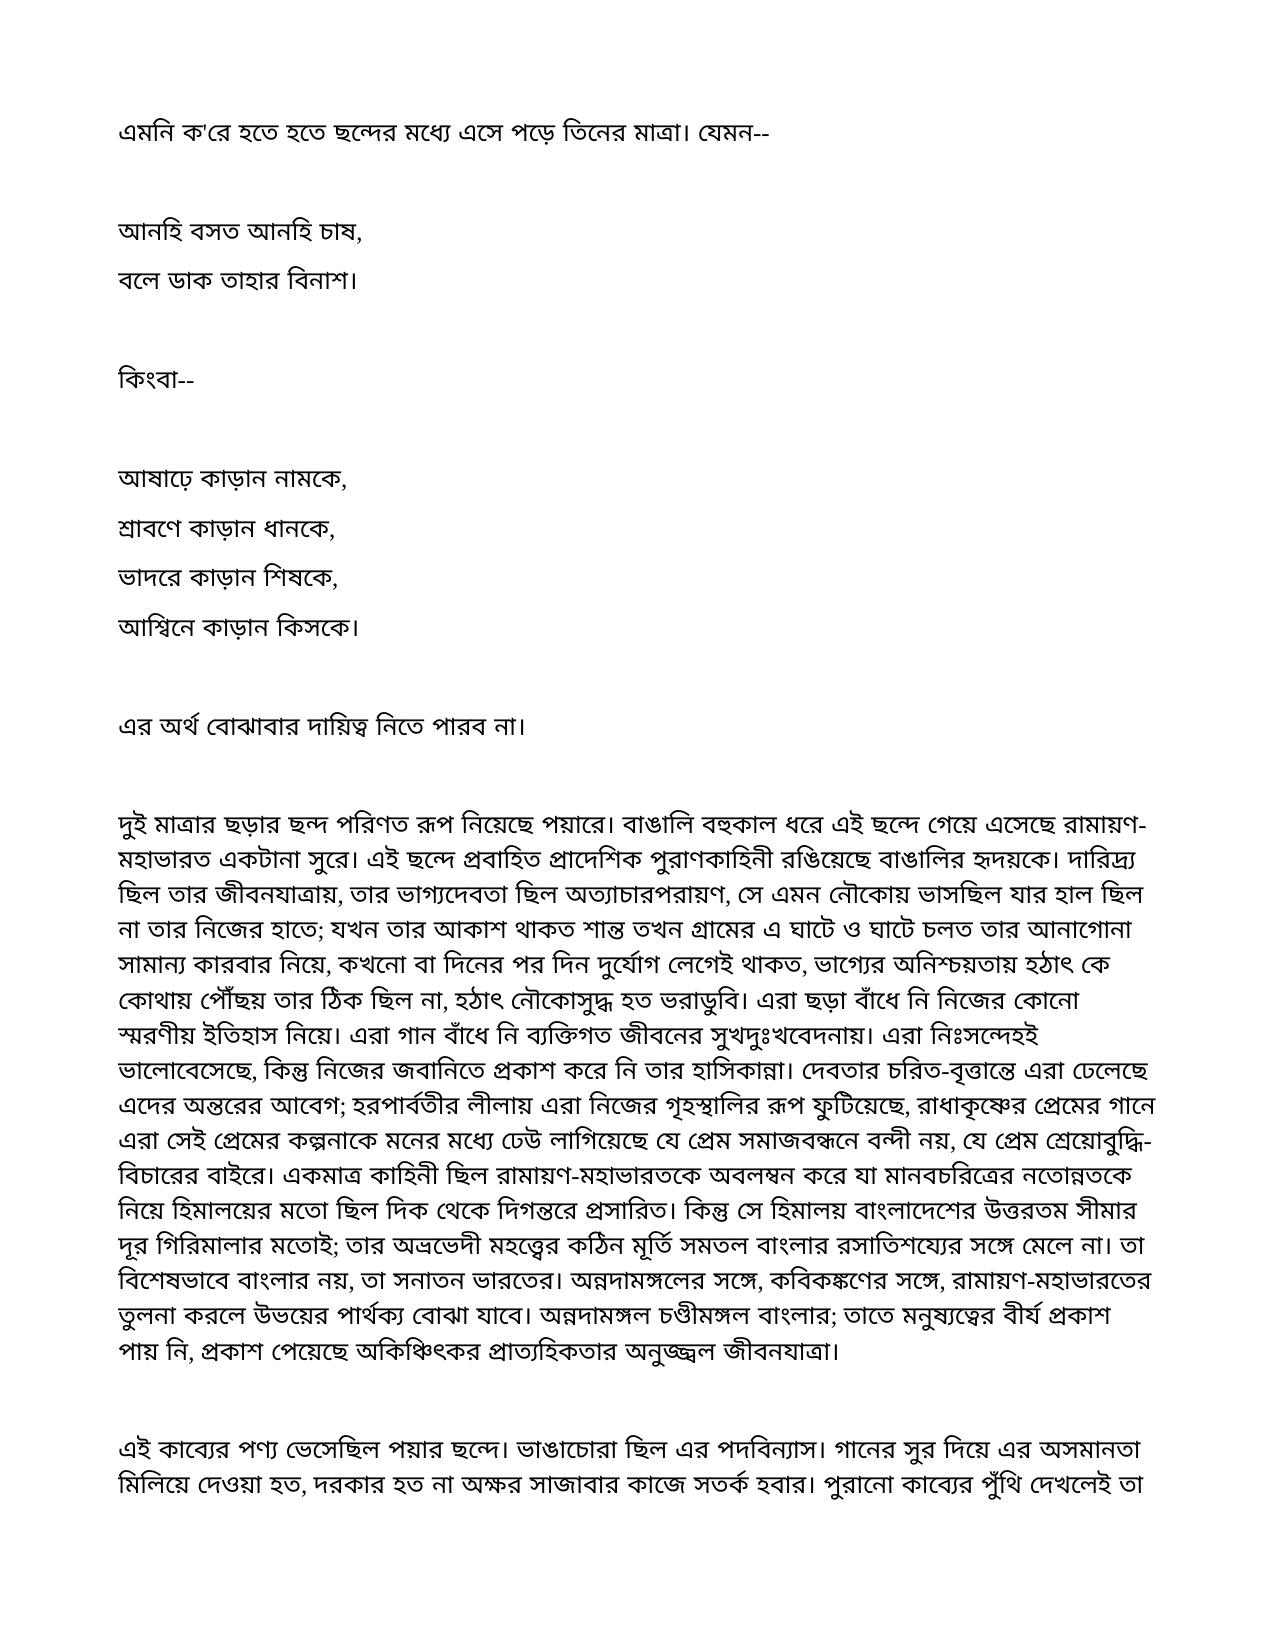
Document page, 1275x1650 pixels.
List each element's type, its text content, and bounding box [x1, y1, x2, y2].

text কিংবা-- [118, 365, 1157, 394]
text আষাঢ়ে কাড়ান নামকে, [118, 464, 1157, 493]
text ভাদরে কাড়ান শিষকে, [118, 563, 1157, 593]
text আনহি বসত আনহি চাষ, [118, 217, 1157, 246]
text এর অর্থ বোঝাবার দায়িত্ব নিতে পারব না। [118, 712, 1157, 741]
text বলে ডাক তাহার বিনাশ। [118, 267, 1157, 296]
text এই কাব্যের পণ্য ভেসেছিল পয়ার ছন্দে। ভাঙাচোরা ছিল এর পদবিন্যাস। গানের সুর দিয়ে এর অসমানতা মিলিয়ে দেওয়া হত, দরকার হত না অক্ষর সাজাবার কাজে সতর্ক হবার। পুরানো কাব্যের পুঁথি দেখলেই তা [118, 1435, 1157, 1499]
text শ্রাবণে কাড়ান ধানকে, [118, 514, 1157, 543]
text দুই মাত্রার ছড়ার ছন্দ পরিণত রূপ নিয়েছে পয়ারে। বাঙালি বহুকাল ধরে এই ছন্দে গেয়ে এসেছে রামায়ণ- মহাভারত একটানা সুরে। এই ছন্দে প্রবাহিত প্রাদেশিক পুরাণকাহিনী রঙিয়েছে বাঙালির হৃদয়কে। দারিদ্র্য ছিল তার জীবনযাত্রায়, তার ভাগ্যদেবতা ছিল অত্যাচারপরায়ণ, সে এমন নৌকোয় ভাসছিল যার হাল ছিল না তার নিজের হাতে; যখন তার আকাশ থাকত শান্ত তখন গ্রামের এ ঘাটে ও ঘাটে চলত তার আনাগোনা সামান্য কারবার নিয়ে, কখনো বা দিনের পর দিন দুর্যোগ লেগেই থাকত, ভাগ্যের অনিশ্চয়তায় হঠাৎ কে কোথায় পৌঁছয় তার ঠিক ছিল না, হঠাৎ নৌকোসুদ্ধ হত ভরাডুবি। এরা ছড়া বাঁধে নি নিজের কোনো স্মরণীয় ইতিহাস নিয়ে। এরা গান বাঁধে নি ব্যক্তিগত জীবনের সুখদুঃখবেদনায়। এরা নিঃসন্দেহই ভালোবেসেছে, কিন্তু নিজের জবানিতে প্রকাশ করে নি তার হাসিকান্না। দেবতার চরিত-বৃত্তান্তে এরা ঢেলেছে এদের অন্তরের আবেগ; হরপার্বতীর লীলায় এরা নিজের গৃহস্থালির রূপ ফুটিয়েছে, রাধাকৃষ্ণের প্রেমের গানে এরা সেই প্রেমের কল্পনাকে মনের মধ্যে ঢেউ লাগিয়েছে যে প্রেম সমাজবন্ধনে বন্দী নয়, যে প্রেম শ্রেয়োবুদ্ধি-বিচারের বাইরে। একমাত্র কাহিনী ছিল রামায়ণ-মহাভারতকে অবলম্বন করে যা মানবচরিত্রের নতোন্নতকে নিয়ে হিমালয়ের মতো ছিল দিক থেকে দিগন্তরে প্রসারিত। কিন্তু সে হিমালয় বাংলাদেশের উত্তরতম সীমার দূর গিরিমালার মতোই; তার অভ্রভেদী মহত্ত্বের কঠিন মূর্তি সমতল বাংলার রসাতিশয্যের সঙ্গে মেলে না। তা বিশেষভাবে বাংলার নয়, তা সনাতন ভারতের। অন্নদামঙ্গলের সঙ্গে, কবিকঙ্কণের সঙ্গে, রামায়ণ-মহাভারতের তুলনা করলে উভয়ের পার্থক্য বোঝা যাবে। অন্নদামঙ্গল চণ্ডীমঙ্গল বাংলার; তাতে মনুষ্যত্বের বীর্য প্রকাশ পায় নি, প্রকাশ পেয়েছে অকিঞ্চিৎকর প্রাত্যহিকতার অনুজ্জ্বল জীবনযাত্রা। [118, 810, 1157, 1366]
text এমনি ক'রে হতে হতে ছন্দের মধ্যে এসে পড়ে তিনের মাত্রা। যেমন-- [118, 118, 1157, 147]
text আশ্বিনে কাড়ান কিসকে। [118, 613, 1157, 642]
